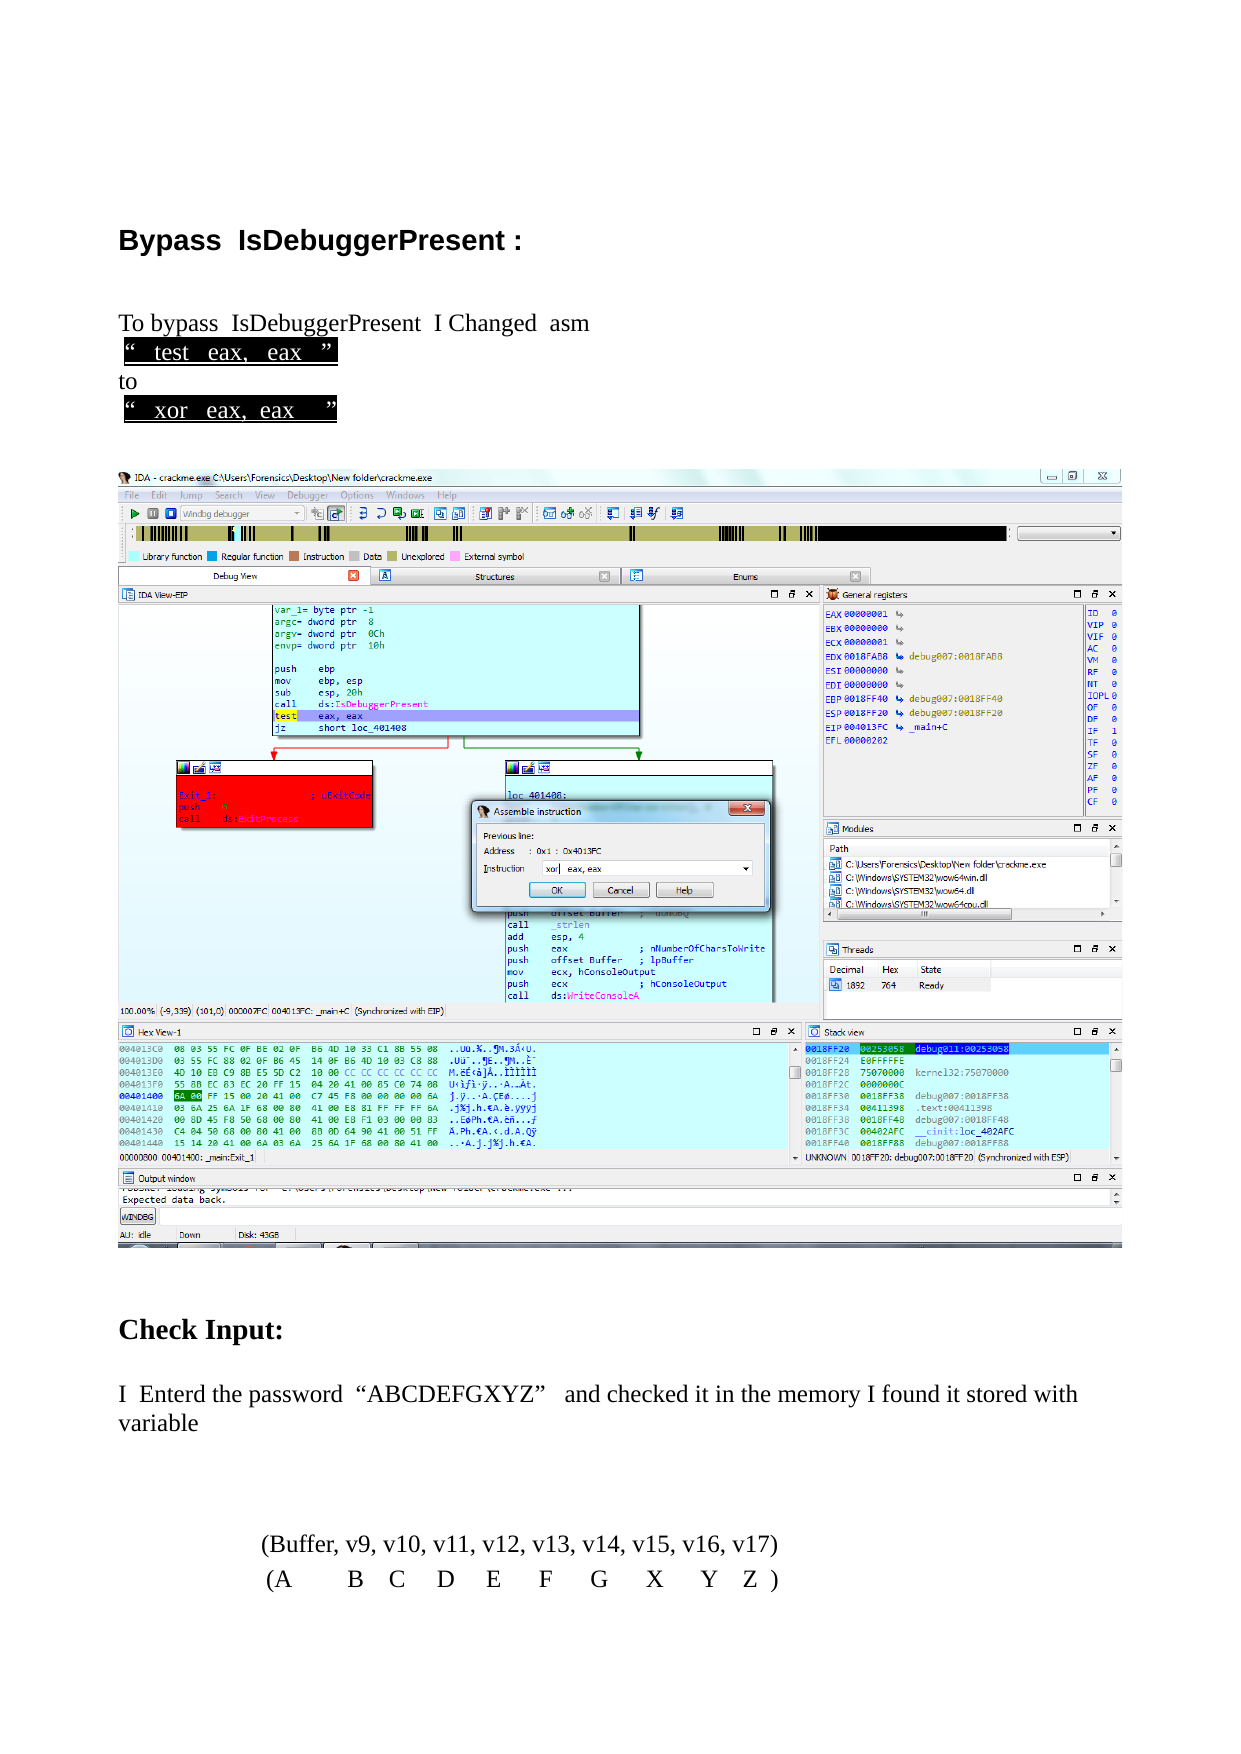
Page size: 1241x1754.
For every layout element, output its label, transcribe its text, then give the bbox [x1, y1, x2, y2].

text To bypass IsDebuggerPresent I Changed asm “ test eax, eax ” to “ xor eax, eax ” [118, 308, 1122, 423]
text (A B C D E F G X Y Z ) [118, 1564, 1122, 1593]
text (Buffer, v9, v10, v11, v12, v13, v14, v15, v16, v17) [118, 1529, 1122, 1558]
subtitle Check Input: I Enterd the password “ABCDEFGXYZ” and checked it in the memory I found it stored with variable [118, 1312, 1122, 1437]
subtitle Bypass IsDebuggerPresent : [118, 223, 1122, 256]
picture [118, 469, 1123, 1248]
